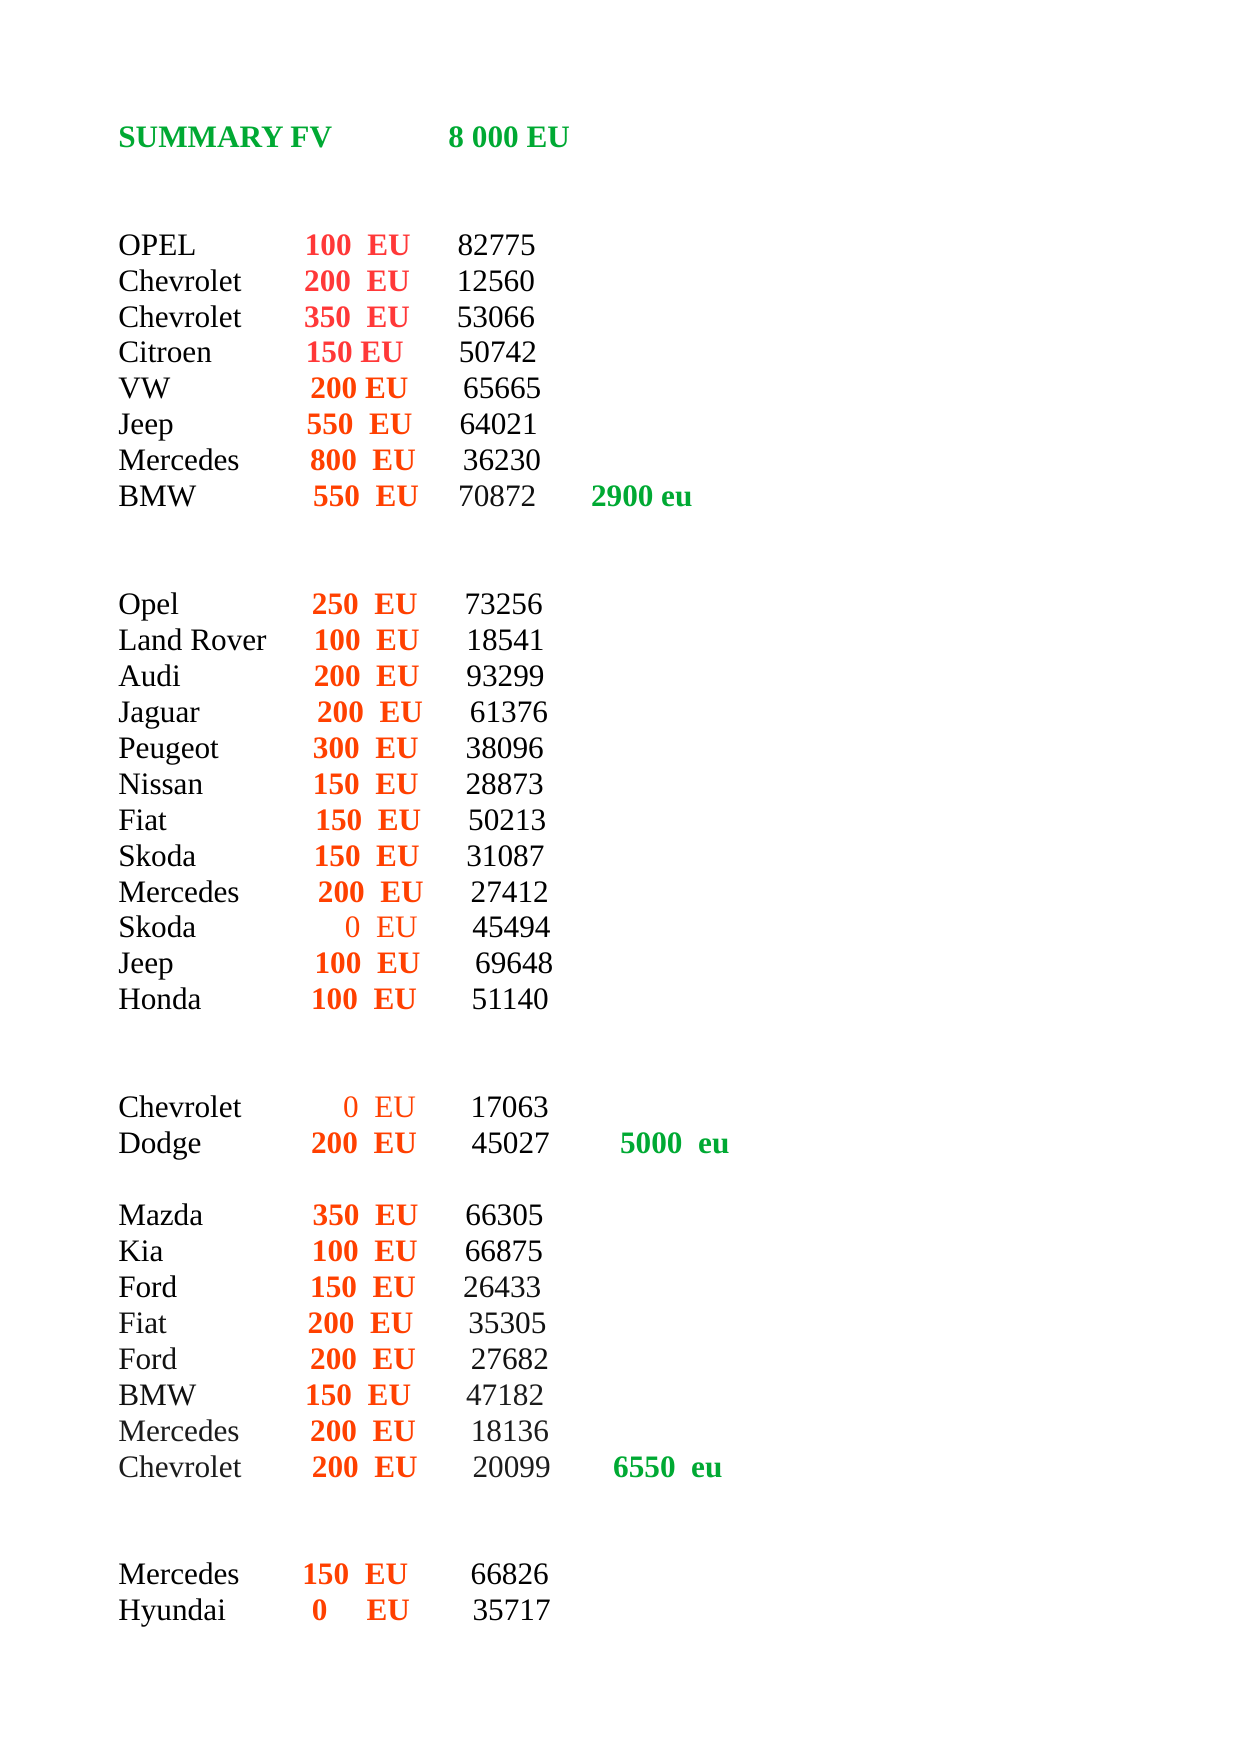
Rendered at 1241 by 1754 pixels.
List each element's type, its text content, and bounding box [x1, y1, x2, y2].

text Chevrolet 350 EU 53066 [118, 298, 1122, 334]
text Mercedes 150 EU 66826 [118, 1556, 1122, 1592]
text Chevrolet 200 EU 20099 6550 eu [118, 1448, 1122, 1484]
text Mercedes 200 EU 18136 [118, 1412, 1122, 1448]
text Peugeot 300 EU 38096 [118, 729, 1122, 765]
text Fiat 200 EU 35305 [118, 1304, 1122, 1340]
text Hyundai 0 EU 35717 [118, 1592, 1122, 1627]
text Jeep 100 EU 69648 [118, 945, 1122, 981]
text Land Rover 100 EU 18541 [118, 621, 1122, 657]
text Ford 200 EU 27682 [118, 1340, 1122, 1376]
text Ford 150 EU 26433 [118, 1268, 1122, 1304]
text OPEL 100 EU 82775 [118, 226, 1122, 262]
text BMW 150 EU 47182 [118, 1376, 1122, 1412]
text Dodge 200 EU 45027 5000 eu [118, 1124, 1122, 1160]
text BMW 550 EU 70872 2900 eu [118, 477, 1122, 513]
text Audi 200 EU 93299 [118, 657, 1122, 693]
text Chevrolet 0 EU 17063 [118, 1088, 1122, 1124]
text Mercedes 800 EU 36230 [118, 442, 1122, 477]
text Skoda 0 EU 45494 [118, 909, 1122, 945]
text Mercedes 200 EU 27412 [118, 873, 1122, 909]
text Opel 250 EU 73256 [118, 585, 1122, 621]
text Jeep 550 EU 64021 [118, 406, 1122, 442]
text Skoda 150 EU 31087 [118, 837, 1122, 873]
text Chevrolet 200 EU 12560 [118, 262, 1122, 298]
text VW 200 EU 65665 [118, 370, 1122, 406]
text Jaguar 200 EU 61376 [118, 693, 1122, 729]
text Mazda 350 EU 66305 [118, 1196, 1122, 1232]
text SUMMARY FV 8 000 EU [118, 118, 1122, 154]
text Honda 100 EU 51140 [118, 981, 1122, 1017]
text Fiat 150 EU 50213 [118, 801, 1122, 837]
text Kia 100 EU 66875 [118, 1232, 1122, 1268]
text Citroen 150 EU 50742 [118, 334, 1122, 370]
text Nissan 150 EU 28873 [118, 765, 1122, 801]
